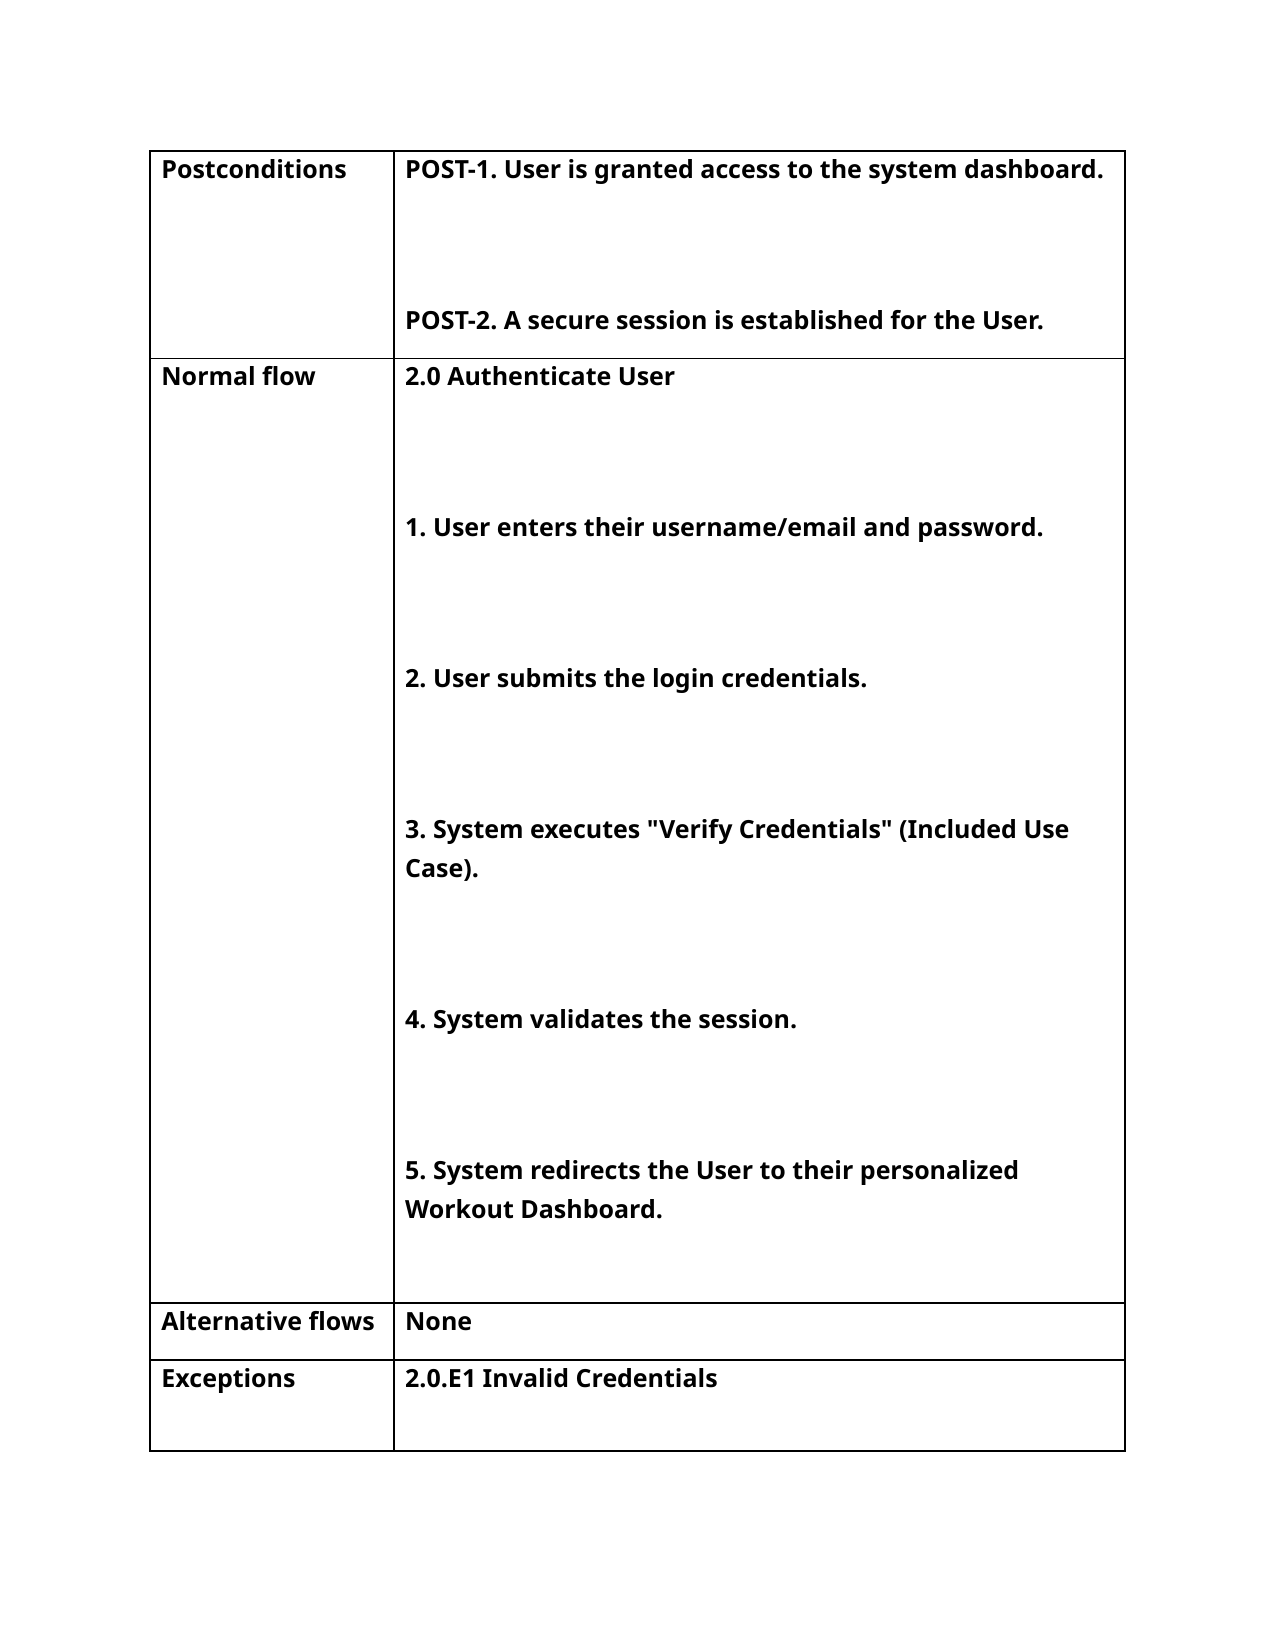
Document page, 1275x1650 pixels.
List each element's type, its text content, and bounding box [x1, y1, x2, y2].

table_cell 2.0 Authenticate User 1. User enters their username/email and password. 2. User submits the login credentials. 3. System executes "Verify Credentials" (Included Use Case). 4. System validates the session. 5. System redirects the User to their personalized Workout Dashboard. [395, 359, 1124, 1302]
table_cell POST-1. User is granted access to the system dashboard. POST-2. A secure session is established for the User. [395, 152, 1124, 357]
table_cell None [395, 1304, 1124, 1359]
table_cell 2.0.E1 Invalid Credentials [395, 1361, 1124, 1450]
table_cell Exceptions [151, 1361, 393, 1450]
table_cell Postconditions [151, 152, 393, 357]
table_cell Alternative flows [151, 1304, 393, 1359]
table_cell Normal flow [151, 359, 393, 1302]
